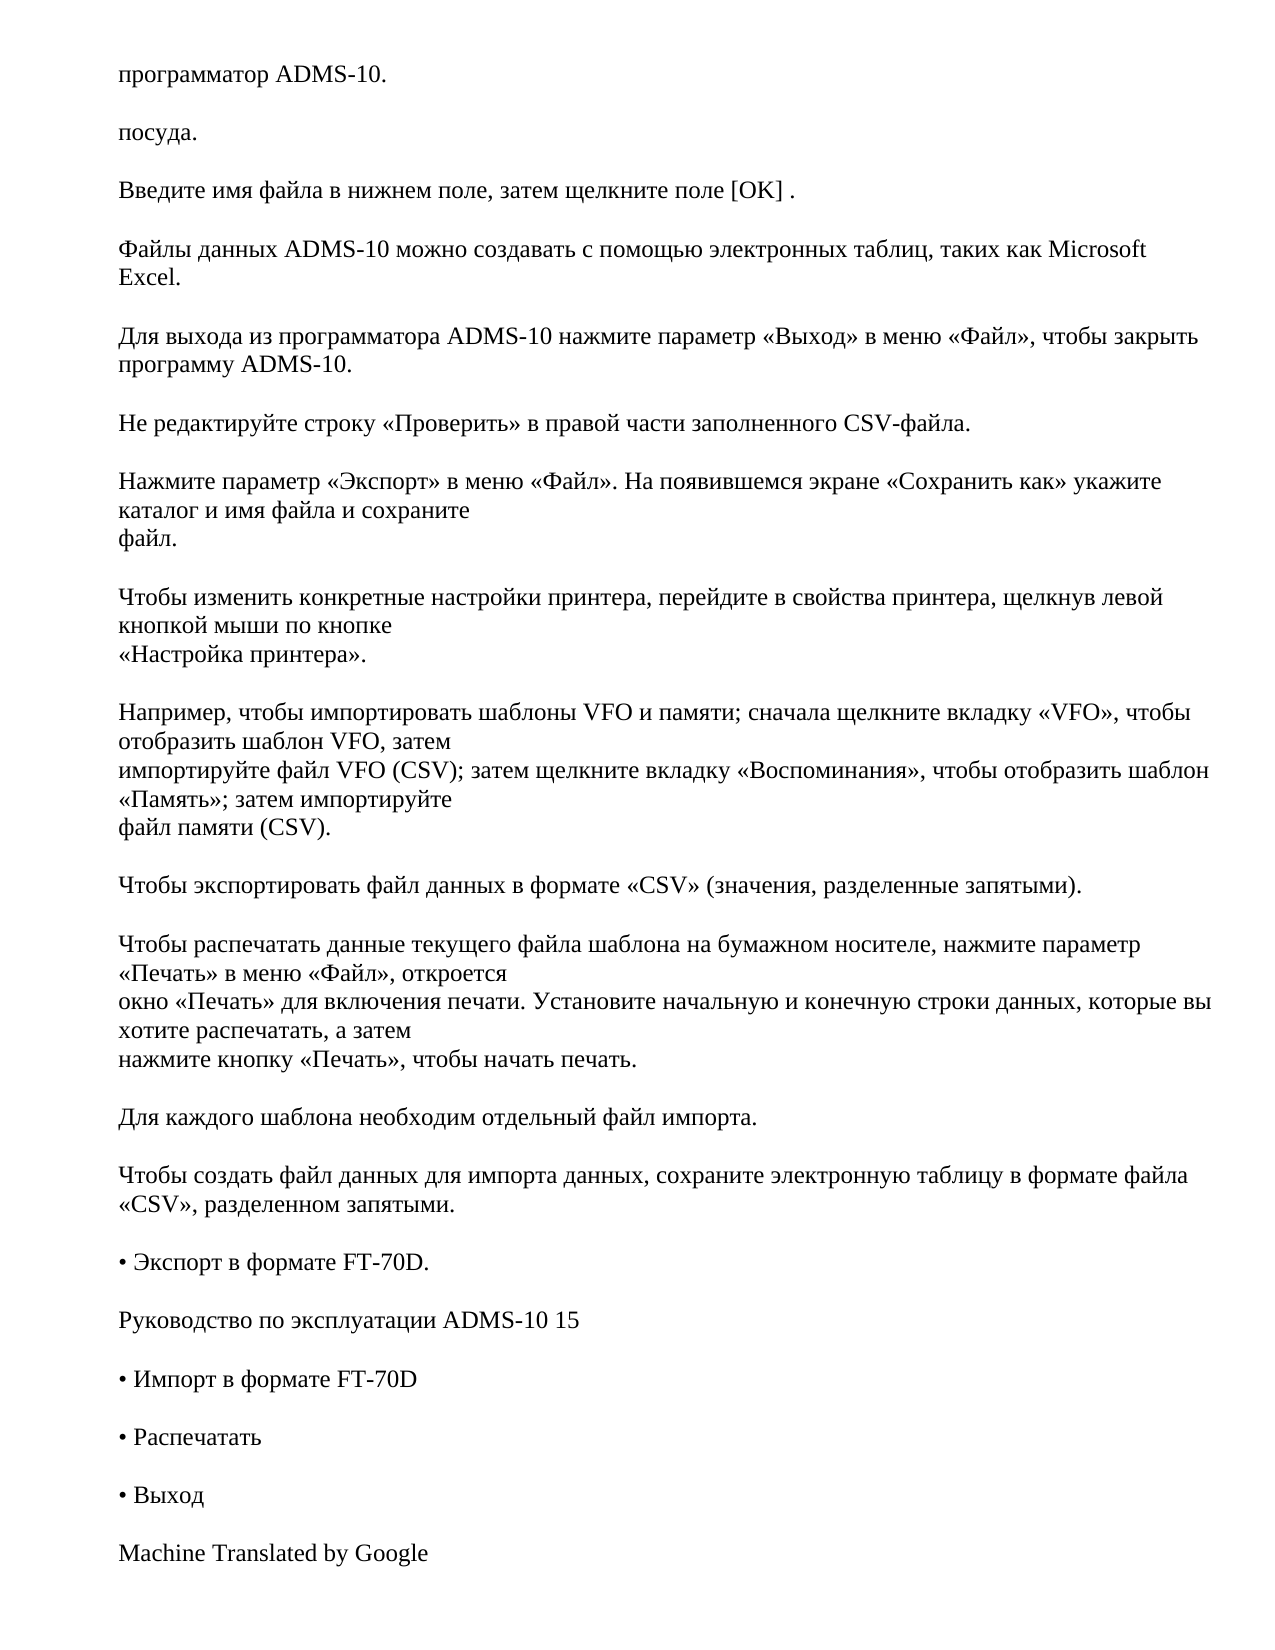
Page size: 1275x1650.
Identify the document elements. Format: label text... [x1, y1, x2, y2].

text Machine Translated by Google [118, 1538, 1216, 1567]
text Не редактируйте строку «Проверить» в правой части заполненного CSV-файла. [118, 408, 1216, 436]
text Для каждого шаблона необходим отдельный файл импорта. [118, 1102, 1216, 1131]
text Файлы данных ADMS-10 можно создавать с помощью электронных таблиц, таких как Microsoft Excel. [118, 234, 1216, 291]
text • Экспорт в формате FT-70D. [118, 1247, 1216, 1276]
text Например, чтобы импортировать шаблоны VFO и памяти; сначала щелкните вкладку «VFO», чтобы отобразить шаблон VFO, затем импортируйте файл VFO (CSV); затем щелкните вкладку «Воспоминания», чтобы отобразить шаблон «Память»; затем импортируйте файл памяти (CSV). [118, 697, 1216, 841]
text посуда. [118, 117, 1216, 146]
text Для выхода из программатора ADMS-10 нажмите параметр «Выход» в меню «Файл», чтобы закрыть программу ADMS-10. [118, 321, 1216, 378]
text Руководство по эксплуатации ADMS-10 15 [118, 1306, 1216, 1334]
text Чтобы экспортировать файл данных в формате «CSV» (значения, разделенные запятыми). [118, 871, 1216, 899]
text программатор ADMS-10. [118, 59, 1216, 88]
text Введите имя файла в нижнем поле, затем щелкните поле [OK] . [118, 176, 1216, 204]
text Чтобы создать файл данных для импорта данных, сохраните электронную таблицу в формате файла «CSV», разделенном запятыми. [118, 1160, 1216, 1218]
text • Распечатать [118, 1422, 1216, 1451]
text • Импорт в формате FT-70D [118, 1364, 1216, 1392]
text Нажмите параметр «Экспорт» в меню «Файл». На появившемся экране «Сохранить как» укажите каталог и имя файла и сохраните файл. [118, 466, 1216, 552]
text • Выход [118, 1480, 1216, 1509]
text Чтобы распечатать данные текущего файла шаблона на бумажном носителе, нажмите параметр «Печать» в меню «Файл», откроется окно «Печать» для включения печати. Установите начальную и конечную строки данных, которые вы хотите распечатать, а затем нажмите кнопку «Печать», чтобы начать печать. [118, 929, 1216, 1073]
text Чтобы изменить конкретные настройки принтера, перейдите в свойства принтера, щелкнув левой кнопкой мыши по кнопке «Настройка принтера». [118, 582, 1216, 668]
